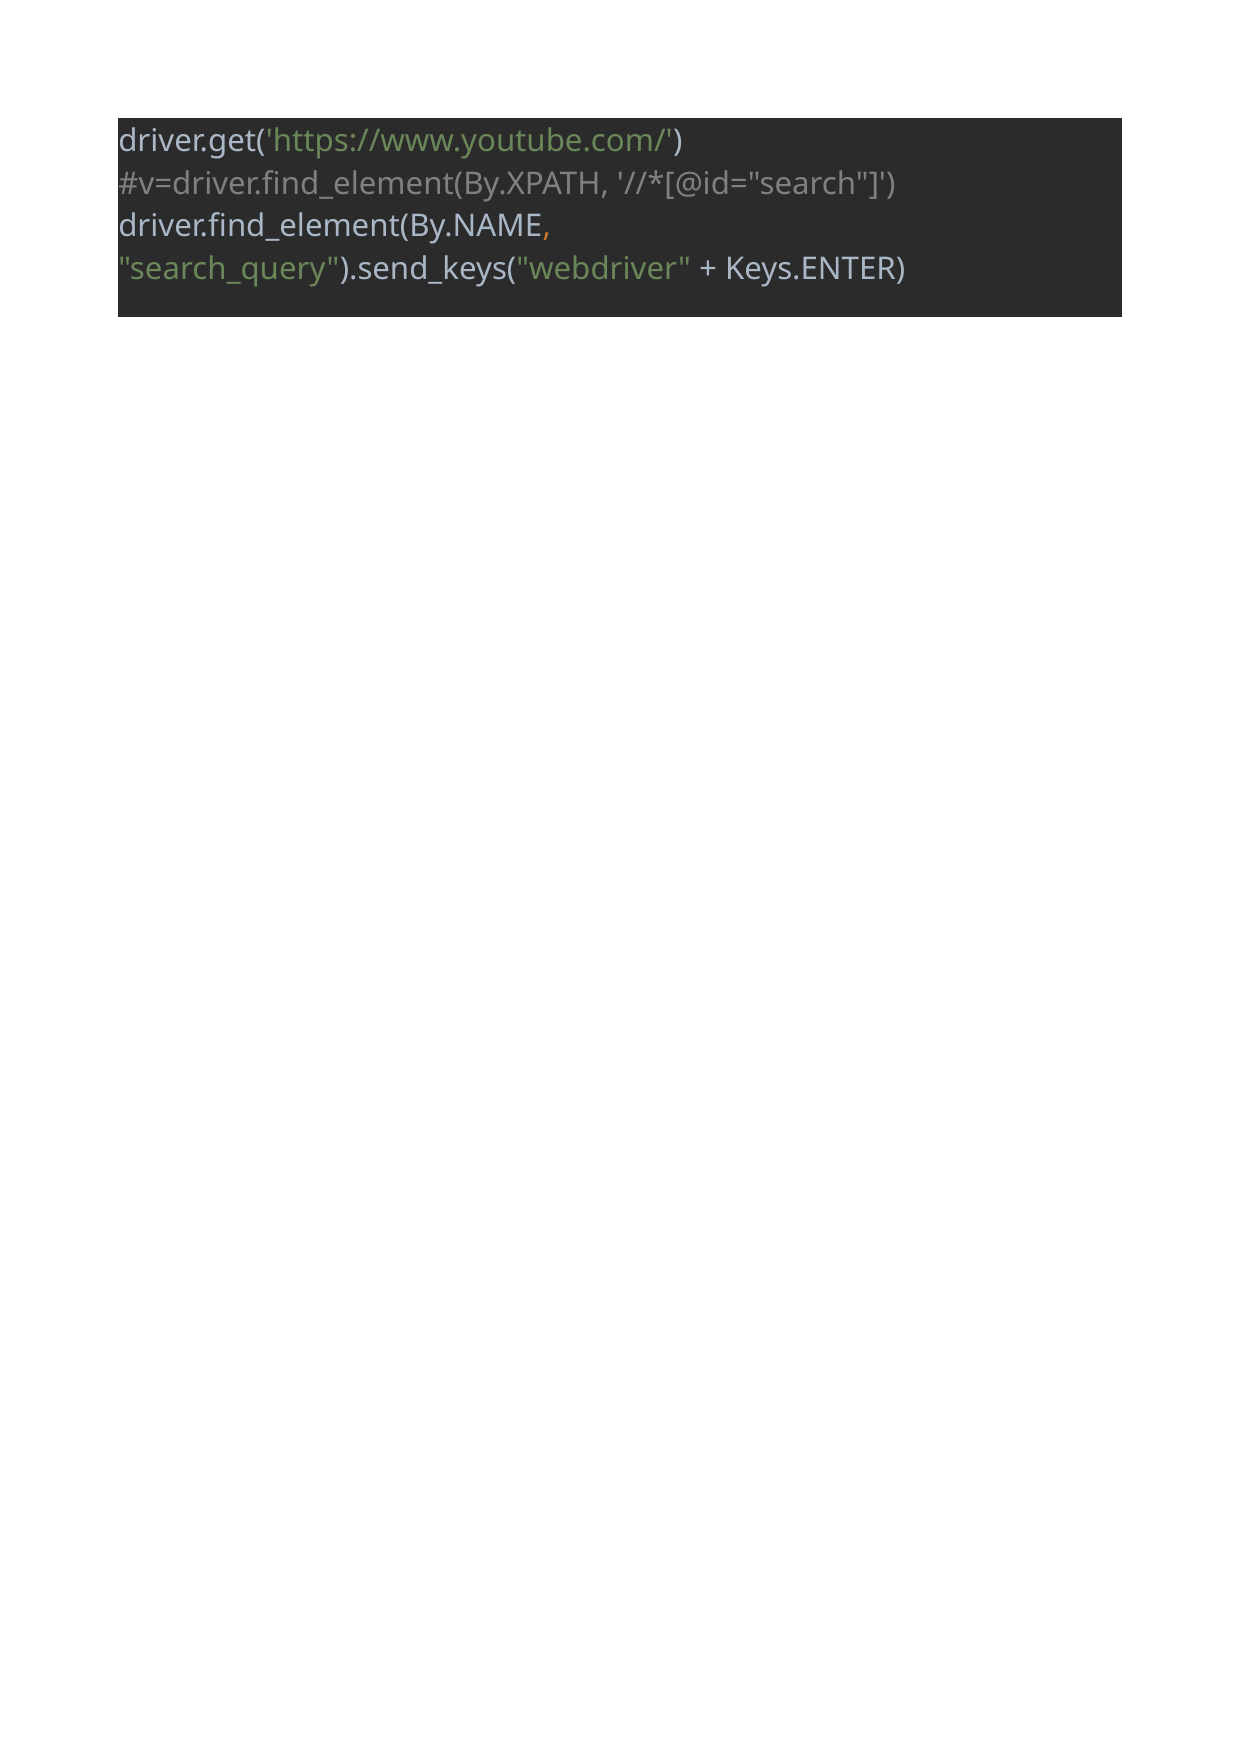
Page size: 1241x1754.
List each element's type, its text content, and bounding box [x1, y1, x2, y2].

text driver.get('https://www.youtube.com/') #v=driver.find_element(By.XPATH, '//*[@id="search"]') driver.find_element(By.NAME, "search_query").send_keys("webdriver" + Keys.ENTER) [118, 118, 1122, 317]
